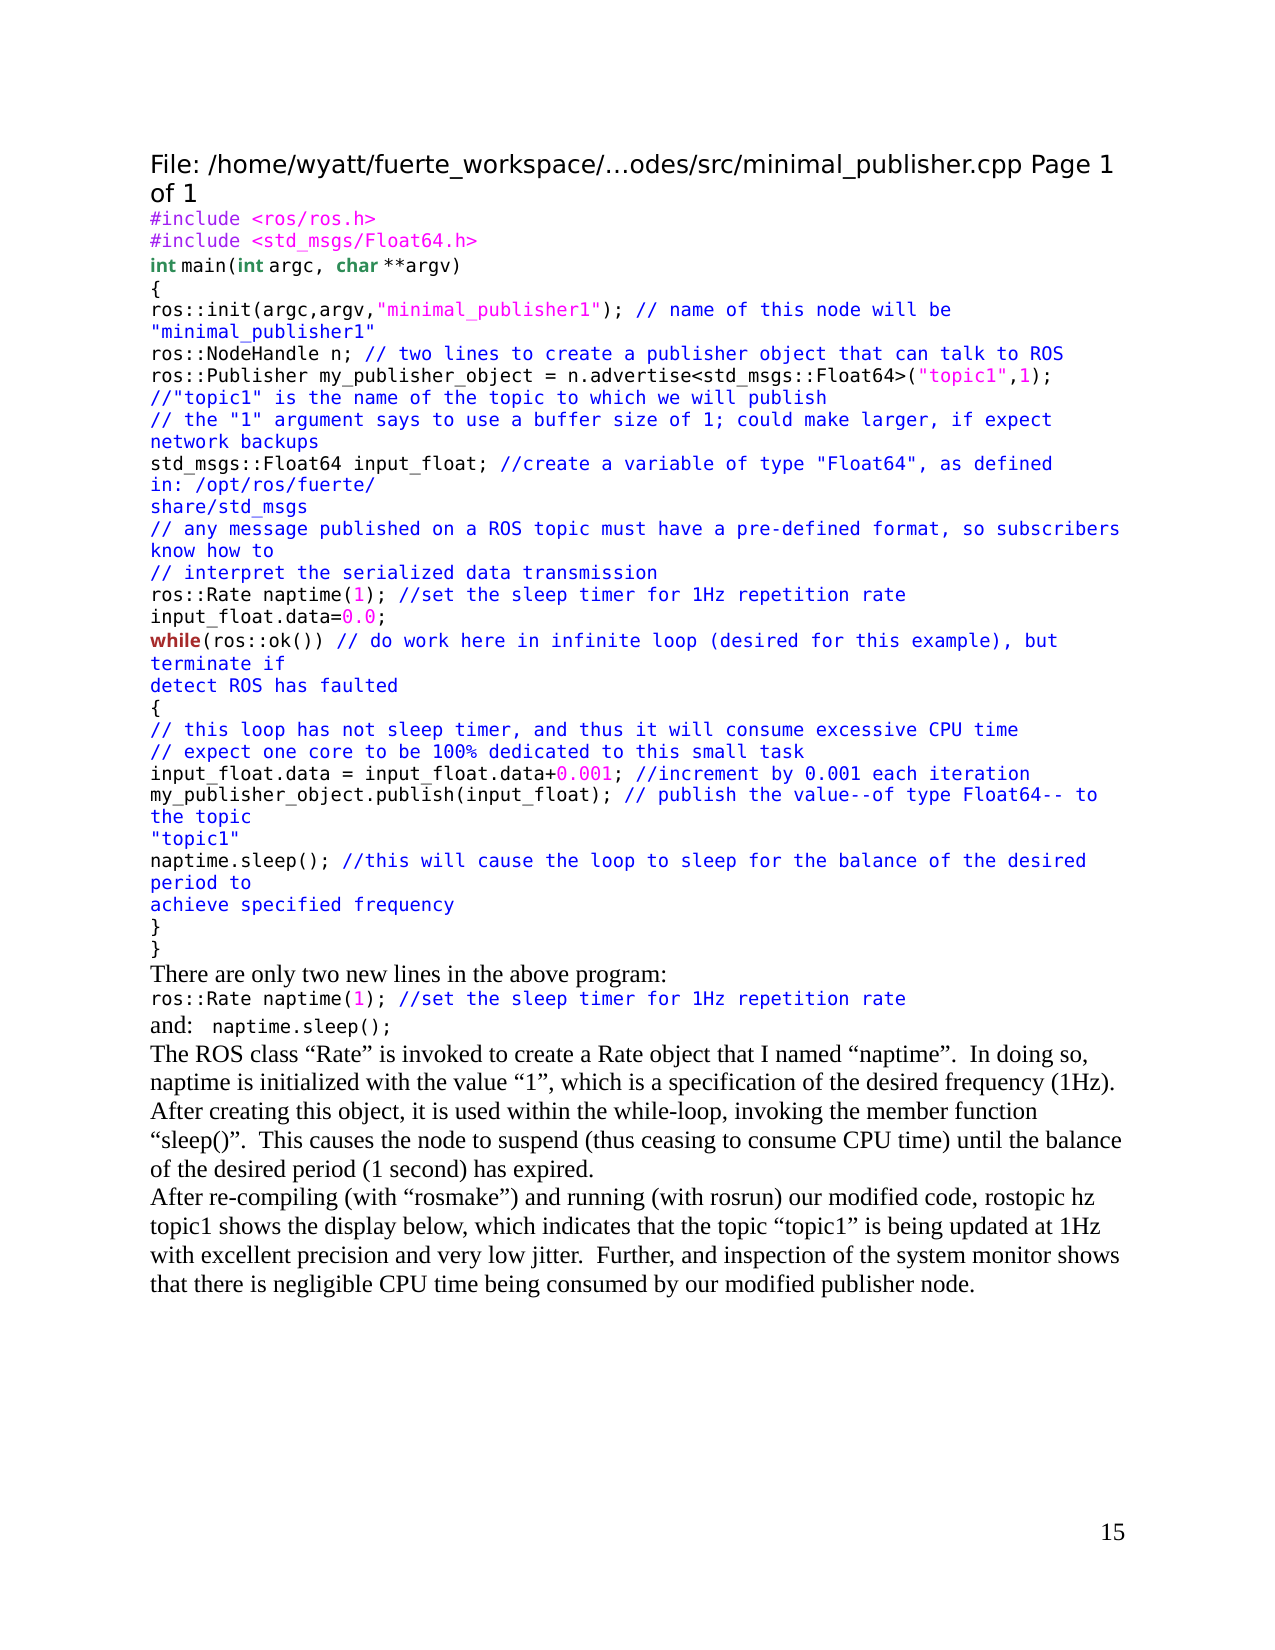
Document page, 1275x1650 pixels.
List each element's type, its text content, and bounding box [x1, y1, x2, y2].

text ros::Publisher my_publisher_object = n.advertise<std_msgs::Float64>("topic1",1); [150, 365, 1125, 387]
text // the "1" argument says to use a buffer size of 1; could make larger, if expect network backups [150, 409, 1125, 453]
text and: naptime.sleep(); [150, 1010, 1125, 1039]
text "topic1" [150, 828, 1125, 850]
text } [150, 937, 1125, 959]
text ros::NodeHandle n; // two lines to create a publisher object that can talk to ROS [150, 343, 1125, 365]
text ros::Rate naptime(1); //set the sleep timer for 1Hz repetition rate [150, 988, 1125, 1010]
text share/std_msgs [150, 496, 1125, 518]
text // any message published on a ROS topic must have a pre-defined format, so subscribers know how to [150, 518, 1125, 562]
text } [150, 916, 1125, 937]
text naptime.sleep(); //this will cause the loop to sleep for the balance of the desired period to [150, 850, 1125, 894]
text #include <ros/ros.h> [150, 208, 1125, 230]
text { [150, 697, 1125, 719]
text my_publisher_object.publish(input_float); // publish the value--of type Float64-- to the topic [150, 784, 1125, 828]
text // expect one core to be 100% dedicated to this small task [150, 741, 1125, 762]
text int main(int argc, char **argv) [150, 252, 1125, 278]
text //"topic1" is the name of the topic to which we will publish [150, 387, 1125, 409]
text ros::Rate naptime(1); //set the sleep timer for 1Hz repetition rate [150, 584, 1125, 606]
text input_float.data = input_float.data+0.001; //increment by 0.001 each iteration [150, 762, 1125, 784]
text #include <std_msgs/Float64.h> [150, 230, 1125, 252]
text // interpret the serialized data transmission [150, 562, 1125, 584]
text ros::init(argc,argv,"minimal_publisher1"); // name of this node will be "minimal_publisher1" [150, 299, 1125, 343]
text std_msgs::Float64 input_float; //create a variable of type "Float64", as defined in: /opt/ros/fuerte/ [150, 453, 1125, 496]
text The ROS class “Rate” is invoked to create a Rate object that I named “naptime”. In doing so, naptime is initialized with the value “1”, which is a specification of the desired frequency (1Hz). After creating this object, it is used within the while-loop, invoking the member function “sleep()”. This causes the node to suspend (thus ceasing to consume CPU time) until the balance of the desired period (1 second) has expired. [150, 1039, 1125, 1182]
text input_float.data=0.0; [150, 606, 1125, 628]
text // this loop has not sleep timer, and thus it will consume excessive CPU time [150, 719, 1125, 741]
text while(ros::ok()) // do work here in infinite loop (desired for this example), but terminate if [150, 628, 1125, 675]
text achieve specified frequency [150, 894, 1125, 916]
text After re-compiling (with “rosmake”) and running (with rosrun) our modified code, rostopic hz topic1 shows the display below, which indicates that the topic “topic1” is being updated at 1Hz with excellent precision and very low jitter. Further, and inspection of the system monitor shows that there is negligible CPU time being consumed by our modified publisher node. [150, 1182, 1125, 1297]
text There are only two new lines in the above program: [150, 959, 1125, 988]
text File: /home/wyatt/fuerte_workspace/…odes/src/minimal_publisher.cpp Page 1 of 1 [150, 150, 1125, 208]
text { [150, 278, 1125, 299]
text detect ROS has faulted [150, 675, 1125, 697]
